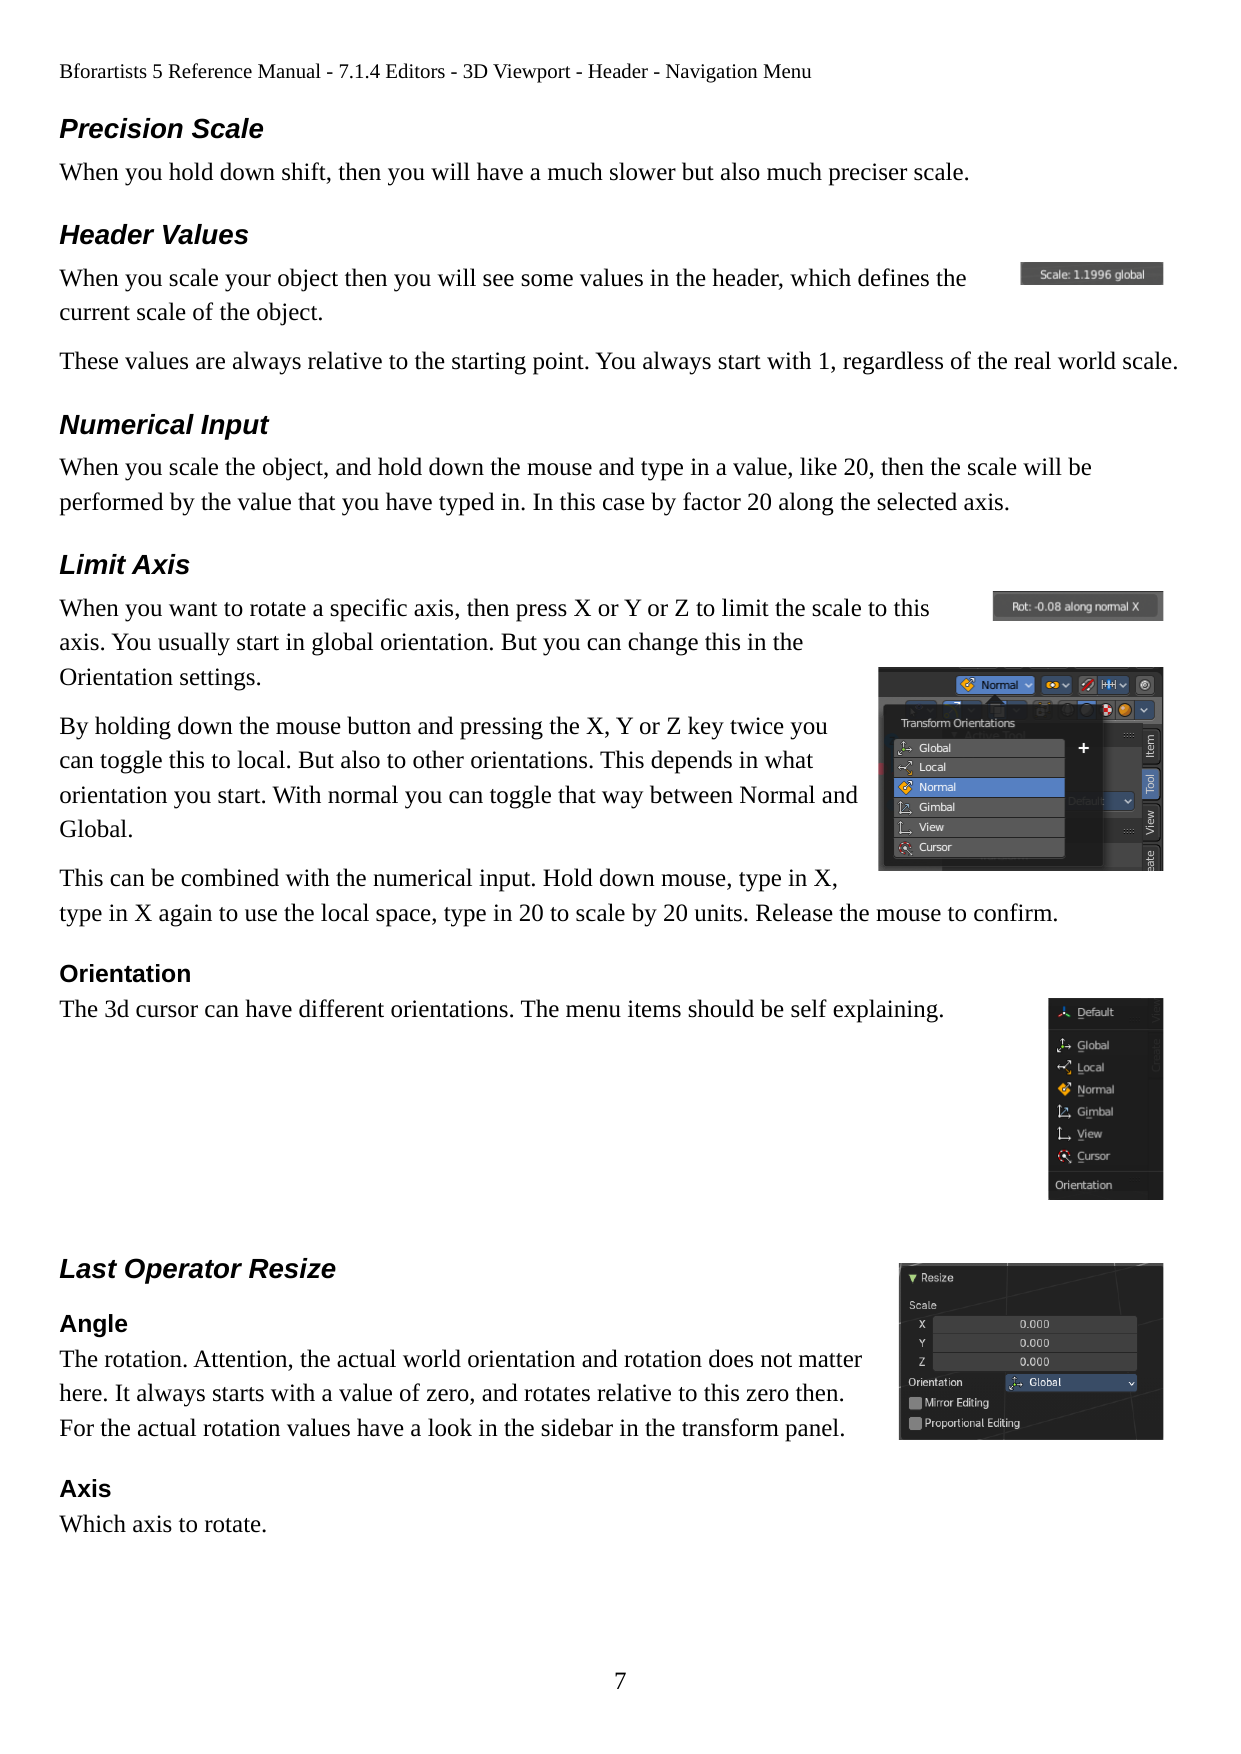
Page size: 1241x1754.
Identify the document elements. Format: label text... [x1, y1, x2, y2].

subtitle Angle [59, 1309, 898, 1337]
text When you hold down shift, then you will have a much slower but also much preciser scale. [59, 157, 1181, 186]
picture [898, 1263, 1164, 1440]
subtitle Numerical Input [59, 408, 1181, 440]
text This can be combined with the numerical input. Hold down mouse, type in X, type in X again to use the local space, type in 20 to scale by 20 units. Release the mouse to confirm. [59, 863, 1181, 927]
text These values are always relative to the starting point. You always start with 1, regardless of the real world scale. [59, 346, 1181, 375]
subtitle Last Operator Resize [59, 1252, 1181, 1284]
text When you want to rotate a specific axis, then press X or Y or Z to limit the scale to this axis. You usually start in global orientation. But you can change this in the Orientation settings. [59, 593, 1181, 691]
text The rotation. Attention, the actual world orientation and rotation does not matter here. It always starts with a value of zero, and rotates relative to this zero then. For the actual rotation values have a look in the sidebar in the transform panel. [59, 1344, 1181, 1441]
subtitle Precision Scale [59, 113, 1181, 144]
text By holding down the mouse button and pressing the X, Y or Z key twice you can toggle this to local. But also to other orientations. This depends in what orientation you start. With normal you can toggle that way between Normal and Global. [59, 711, 878, 843]
subtitle Limit Axis [59, 548, 1181, 580]
subtitle Header Values [59, 218, 1181, 250]
subtitle Axis [59, 1474, 1181, 1503]
text Which axis to rotate. [59, 1509, 1181, 1538]
text The 3d cursor can have different orientations. The menu items should be self explaining. [59, 994, 1181, 1023]
text When you scale the object, and hold down the mouse and type in a value, like 20, then the scale will be performed by the value that you have typed in. In this case by factor 20 along the selected axis. [59, 452, 1181, 516]
text When you scale your object then you will see some values in the header, which defines the current scale of the object. [59, 263, 1181, 326]
picture [1020, 262, 1164, 285]
picture [1048, 998, 1164, 1200]
picture [992, 591, 1164, 621]
picture [878, 667, 1164, 871]
subtitle [1164, 1309, 1181, 1337]
subtitle Orientation [59, 959, 1181, 988]
